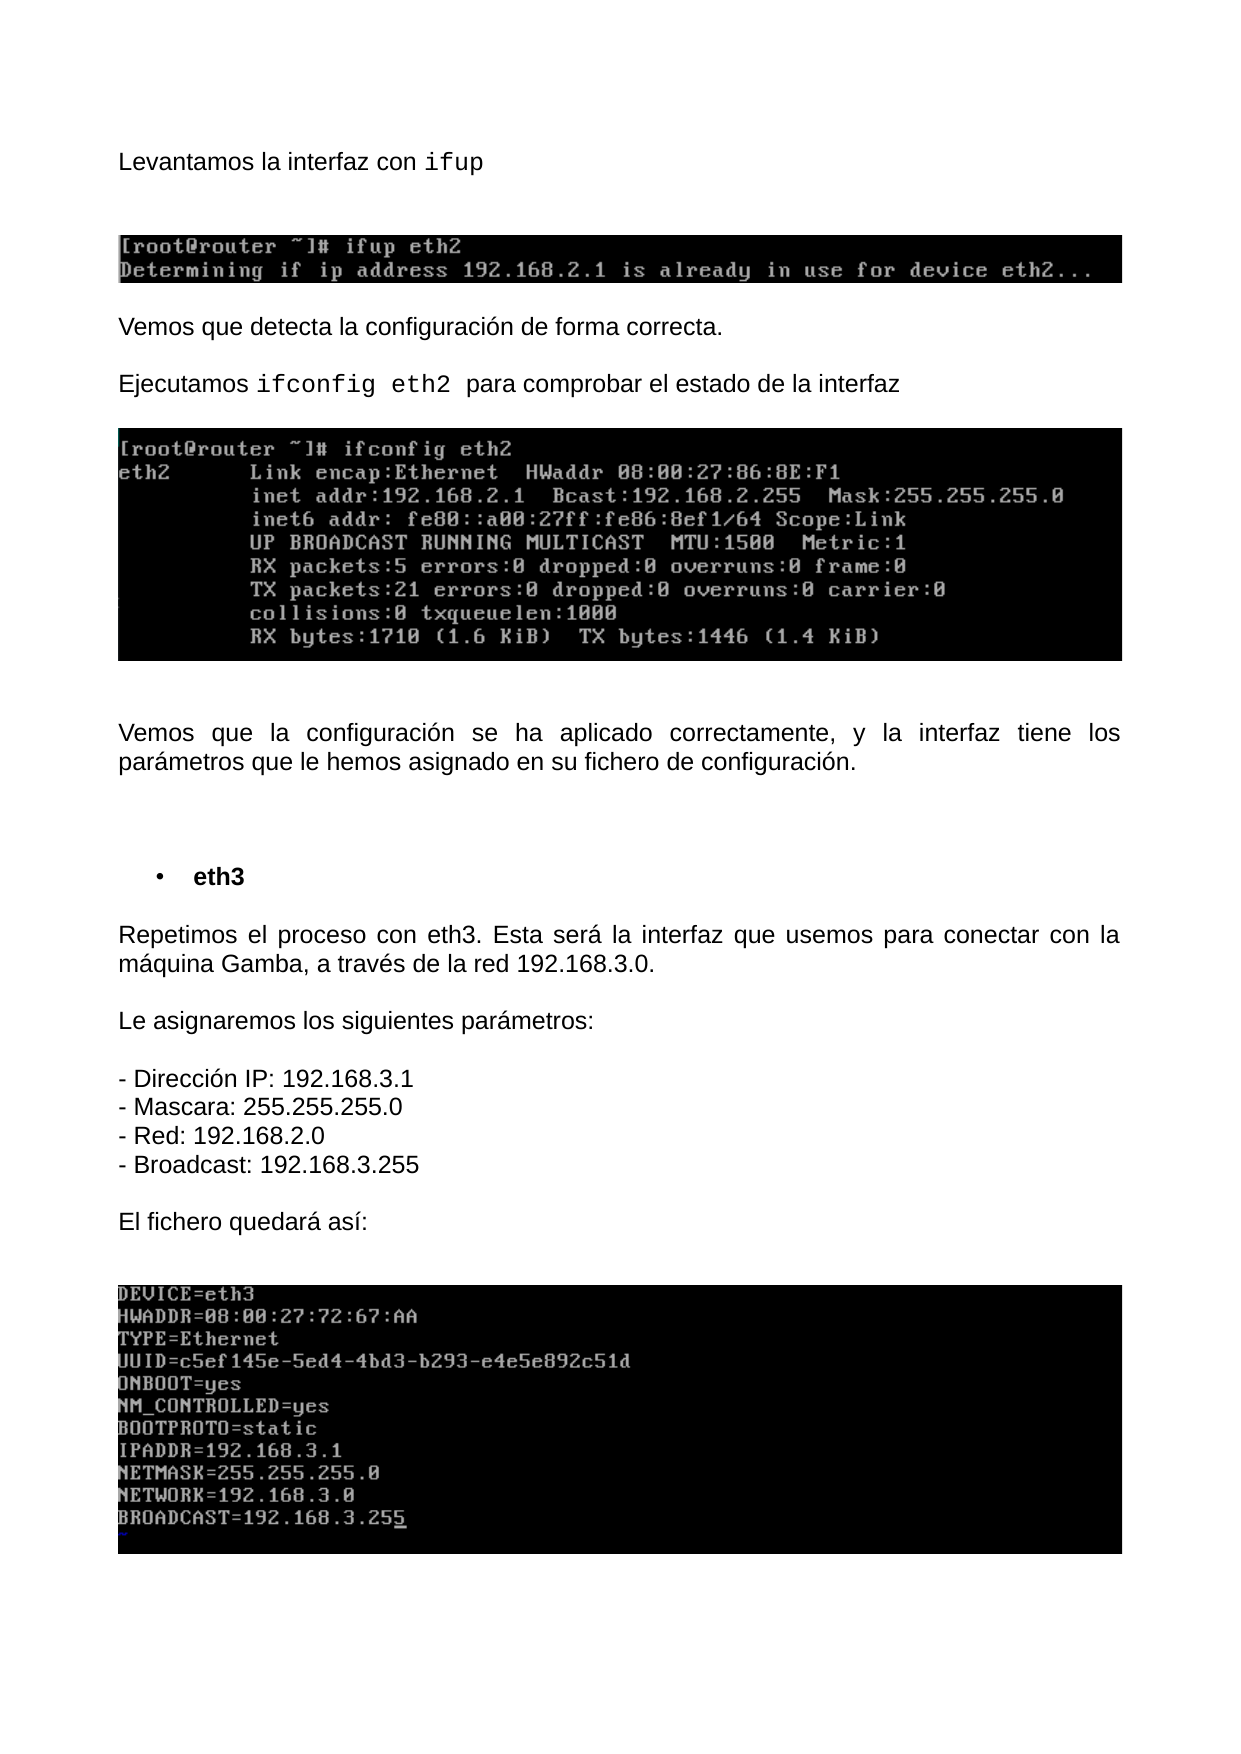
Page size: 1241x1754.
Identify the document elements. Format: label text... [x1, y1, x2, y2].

text Vemos que detecta la configuración de forma correcta. [118, 312, 1122, 341]
text Ejecutamos ifconfig eth2 para comprobar el estado de la interfaz [118, 369, 1122, 400]
list eth3 [156, 862, 1122, 891]
picture [118, 1285, 1123, 1554]
picture [118, 235, 1123, 283]
text - Red: 192.168.2.0 [118, 1121, 1122, 1150]
text Levantamos la interfaz con ifup [118, 147, 1122, 178]
text Le asignaremos los siguientes parámetros: [118, 1006, 1122, 1035]
picture [118, 428, 1123, 661]
text Vemos que la configuración se ha aplicado correctamente, y la interfaz tiene los parámetros que le hemos asignado en su fichero de configuración. [118, 718, 1122, 776]
text - Dirección IP: 192.168.3.1 [118, 1063, 1122, 1092]
text El fichero quedará así: [118, 1207, 1122, 1236]
text - Broadcast: 192.168.3.255 [118, 1150, 1122, 1178]
text Repetimos el proceso con eth3. Esta será la interfaz que usemos para conectar con la máquina Gamba, a través de la red 192.168.3.0. [118, 920, 1122, 977]
text - Mascara: 255.255.255.0 [118, 1092, 1122, 1121]
